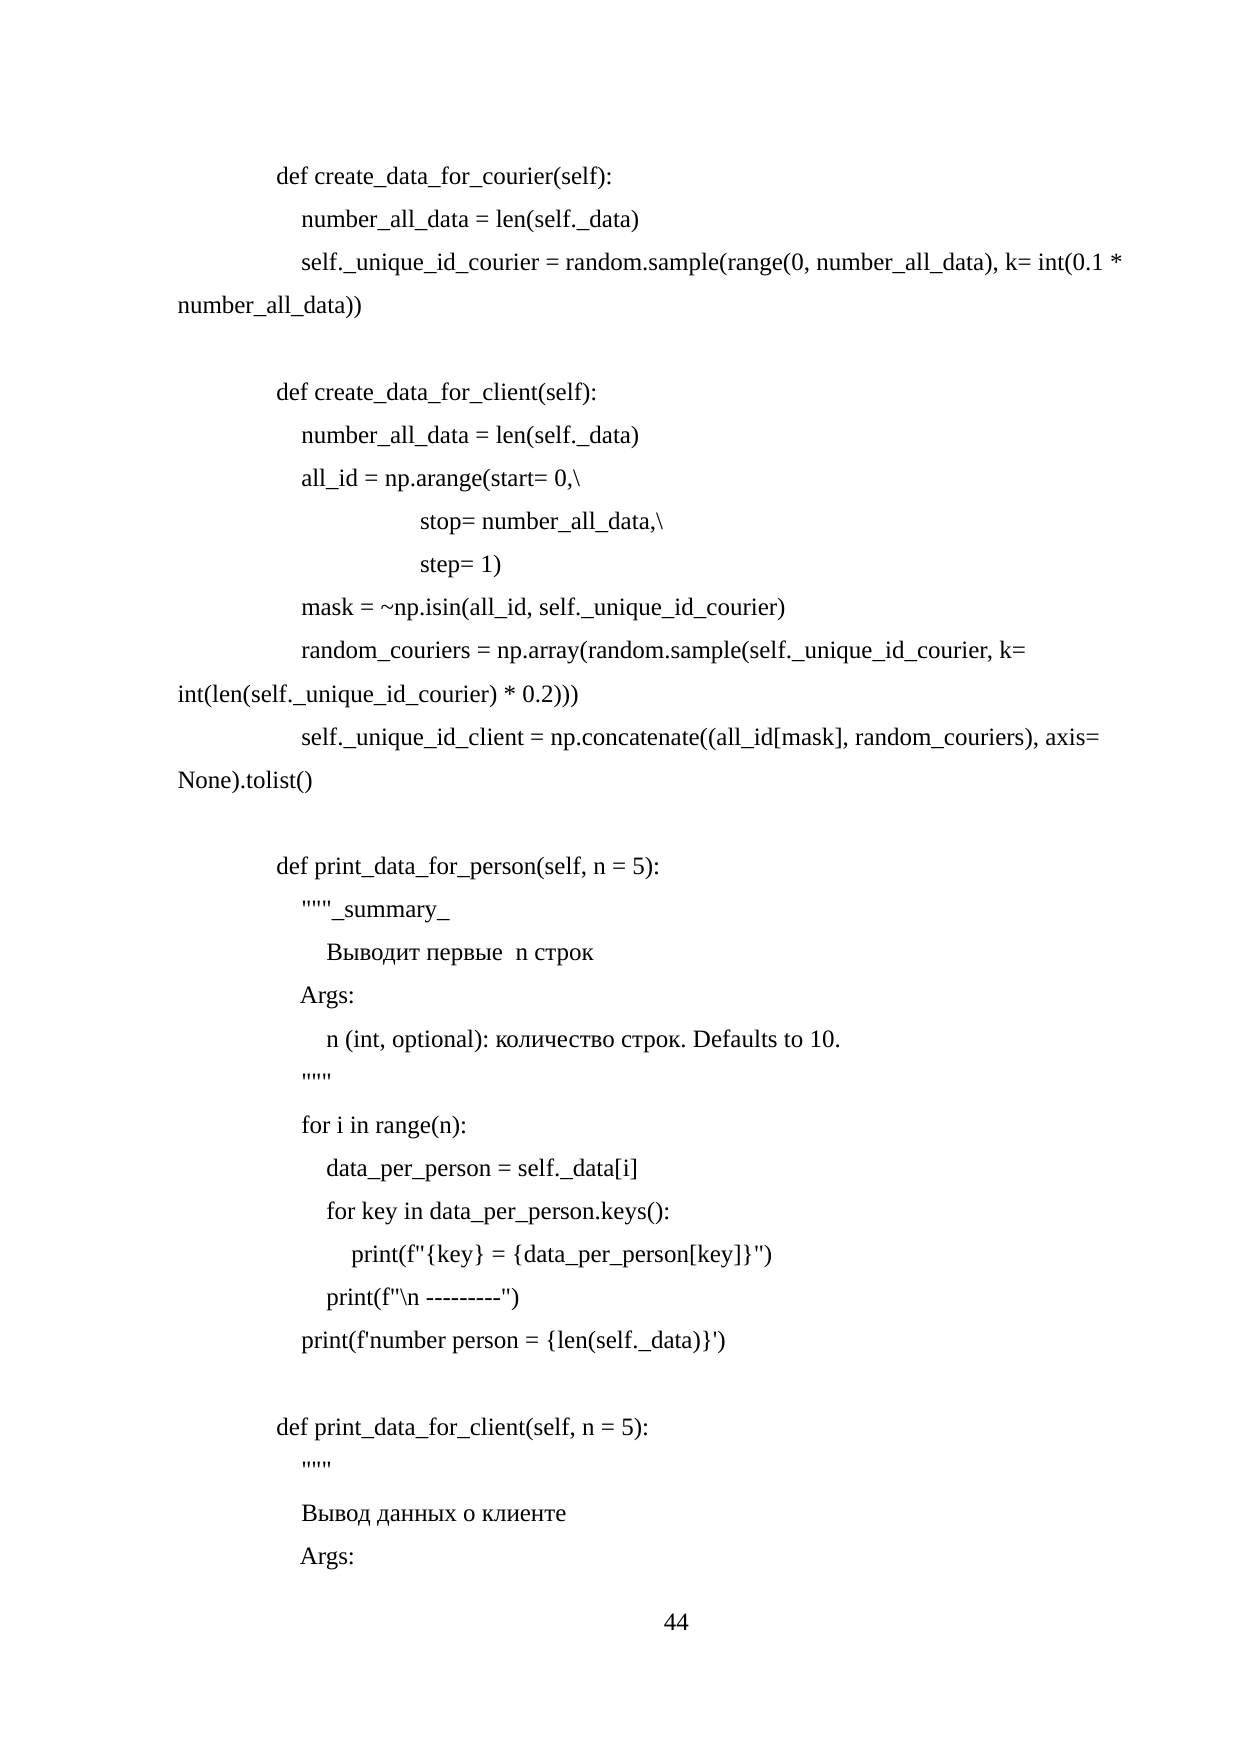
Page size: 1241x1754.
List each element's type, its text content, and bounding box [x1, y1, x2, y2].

text Args: [177, 1541, 1181, 1570]
text def print_data_for_person(self, n = 5): [177, 851, 1181, 880]
text Выводит первые n строк [177, 937, 1181, 966]
text def print_data_for_client(self, n = 5): [177, 1412, 1181, 1441]
text data_per_person = self._data[i] [177, 1153, 1181, 1182]
text def create_data_for_client(self): [177, 377, 1181, 406]
text number_all_data = len(self._data) [177, 420, 1181, 449]
text all_id = np.arange(start= 0,\ [177, 463, 1181, 492]
text print(f'number person = {len(self._data)}') [177, 1326, 1181, 1354]
text Args: [177, 981, 1181, 1009]
text mask = ~np.isin(all_id, self._unique_id_courier) [177, 592, 1181, 621]
text def create_data_for_courier(self): [177, 161, 1181, 190]
text """ [177, 1067, 1181, 1096]
text for i in range(n): [177, 1110, 1181, 1139]
text for key in data_per_person.keys(): [177, 1196, 1181, 1225]
text Вывод данных о клиенте [177, 1498, 1181, 1527]
text random_couriers = np.array(random.sample(self._unique_id_courier, k= int(len(self._unique_id_courier) * 0.2))) [177, 636, 1181, 707]
text print(f"\n ---------") [177, 1282, 1181, 1311]
text print(f"{key} = {data_per_person[key]}") [177, 1239, 1181, 1268]
text self._unique_id_courier = random.sample(range(0, number_all_data), k= int(0.1 * number_all_data)) [177, 247, 1181, 319]
text n (int, optional): количество строк. Defaults to 10. [177, 1024, 1181, 1052]
text self._unique_id_client = np.concatenate((all_id[mask], random_couriers), axis= None).tolist() [177, 722, 1181, 794]
text """_summary_ [177, 894, 1181, 923]
text """ [177, 1455, 1181, 1484]
text step= 1) [177, 549, 1181, 578]
text stop= number_all_data,\ [177, 506, 1181, 535]
text number_all_data = len(self._data) [177, 204, 1181, 233]
